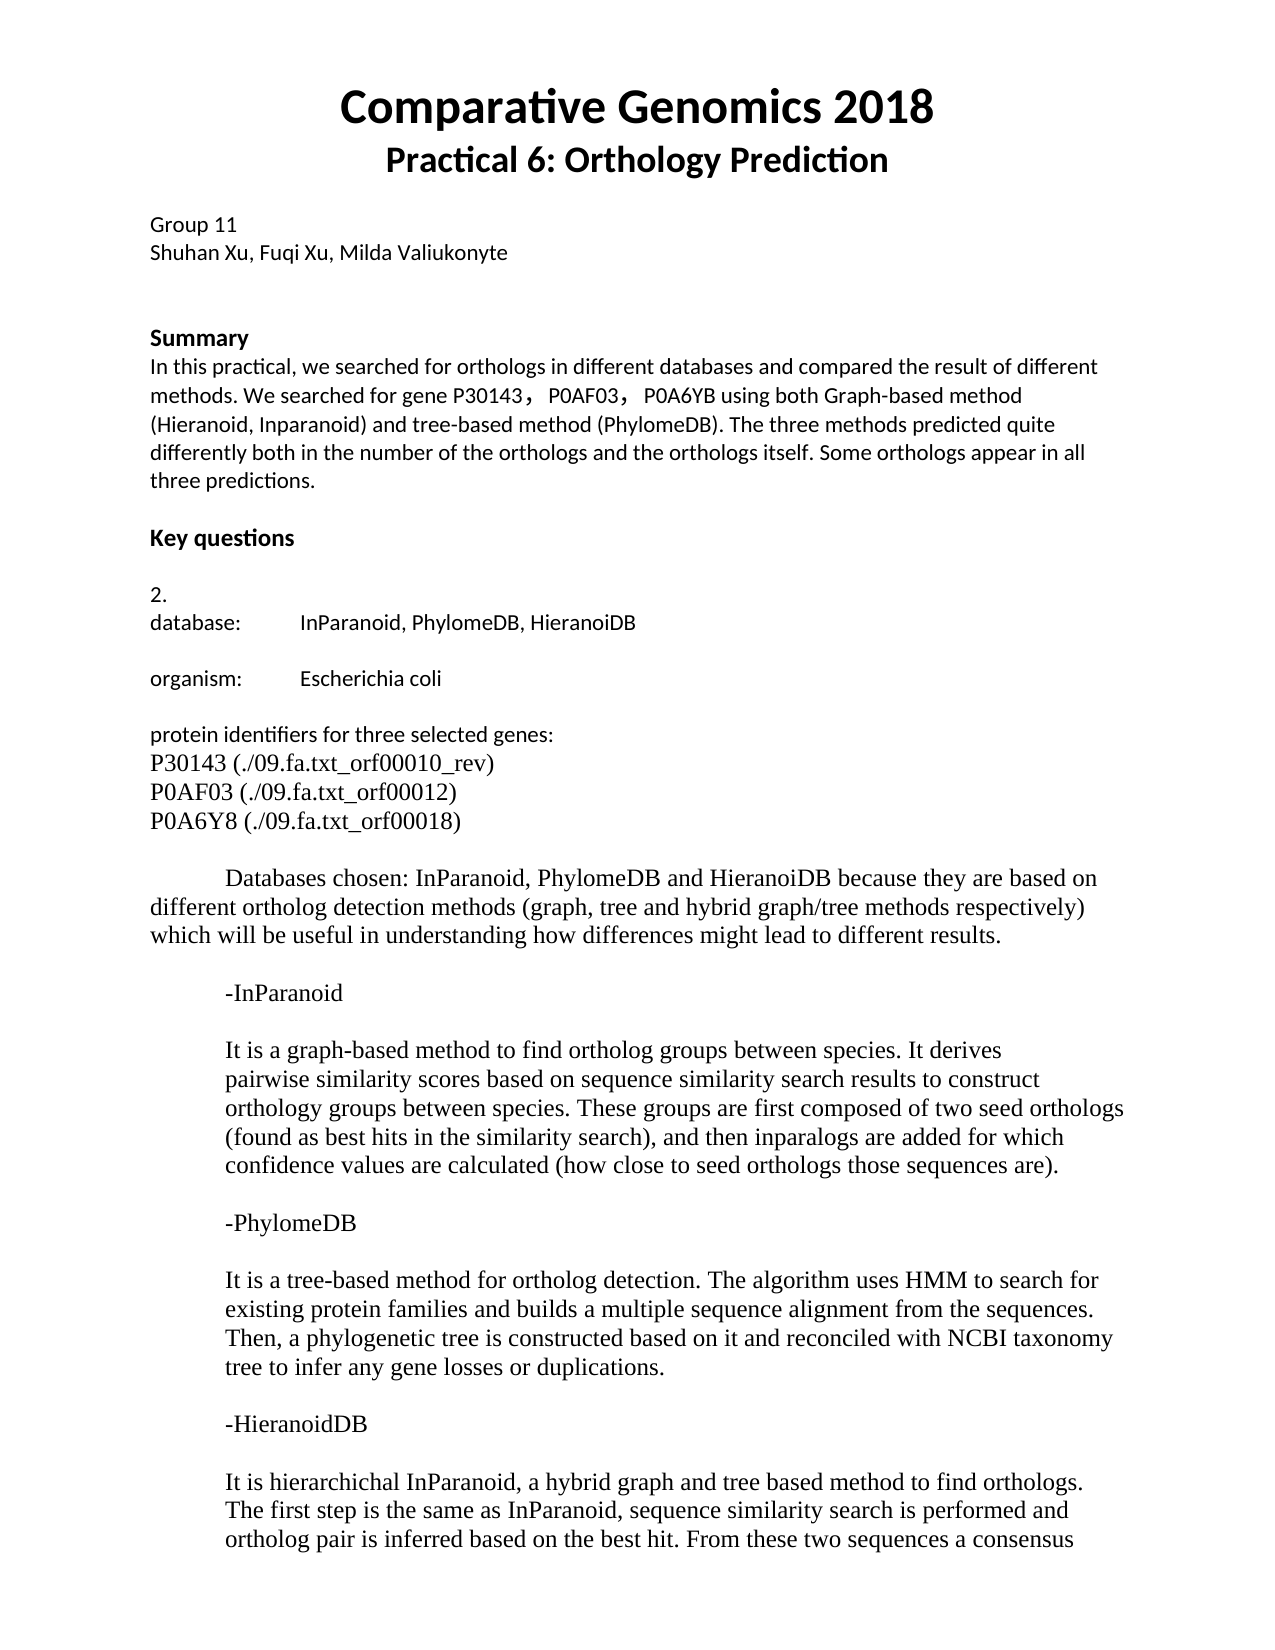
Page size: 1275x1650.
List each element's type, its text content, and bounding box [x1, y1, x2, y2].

text It is hierarchichal InParanoid, a hybrid graph and tree based method to find orthologs. The first step is the same as InParanoid, sequence similarity search is performed and ortholog pair is inferred based on the best hit. From these two sequences a consensus [225, 1467, 1125, 1553]
text protein identifiers for three selected genes: [150, 720, 1125, 748]
text P0AF03 (./09.fa.txt_orf00012) [150, 777, 1125, 806]
text -InParanoid [225, 978, 1125, 1007]
text pairwise similarity scores based on sequence similarity search results to construct orthology groups between species. These groups are first composed of two seed orthologs (found as best hits in the similarity search), and then inparalogs are added for which confidence values are calculated (how close to seed orthologs those sequences are). [225, 1064, 1125, 1179]
text database: InParanoid, PhylomeDB, HieranoiDB [150, 608, 1125, 636]
text P30143 (./09.fa.txt_orf00010_rev) [150, 748, 1125, 777]
text Databases chosen: InParanoid, PhylomeDB and HieranoiDB because they are based on different ortholog detection methods (graph, tree and hybrid graph/tree methods respectively) which will be useful in understanding how differences might lead to different results. [150, 863, 1125, 949]
text Key questions [150, 522, 1125, 552]
text Comparative Genomics 2018 [150, 75, 1125, 136]
text Summary [150, 322, 1125, 352]
text Group 11 [150, 210, 1125, 238]
text It is a graph-based method to find ortholog groups between species. It derives [225, 1036, 1125, 1064]
text -HieranoidDB [225, 1409, 1125, 1438]
text Shuhan Xu, Fuqi Xu, Milda Valiukonyte [150, 238, 1125, 266]
text It is a tree-based method for ortholog detection. The algorithm uses HMM to search for existing protein families and builds a multiple sequence alignment from the sequences. Then, a phylogenetic tree is constructed based on it and reconciled with NCBI taxonomy tree to infer any gene losses or duplications. [225, 1266, 1125, 1381]
text 2. [150, 580, 1125, 608]
text In this practical, we searched for orthologs in different databases and compared the result of different methods. We searched for gene P30143，P0AF03，P0A6YB using both Graph-based method (Hieranoid, Inparanoid) and tree-based method (PhylomeDB). The three methods predicted quite differently both in the number of the orthologs and the orthologs itself. Some orthologs appear in all three predictions. [150, 352, 1125, 494]
text Practical 6: Orthology Prediction [150, 136, 1125, 182]
text organism: Escherichia coli [150, 664, 1125, 692]
text P0A6Y8 (./09.fa.txt_orf00018) [150, 806, 1125, 835]
text -PhylomeDB [225, 1208, 1125, 1237]
